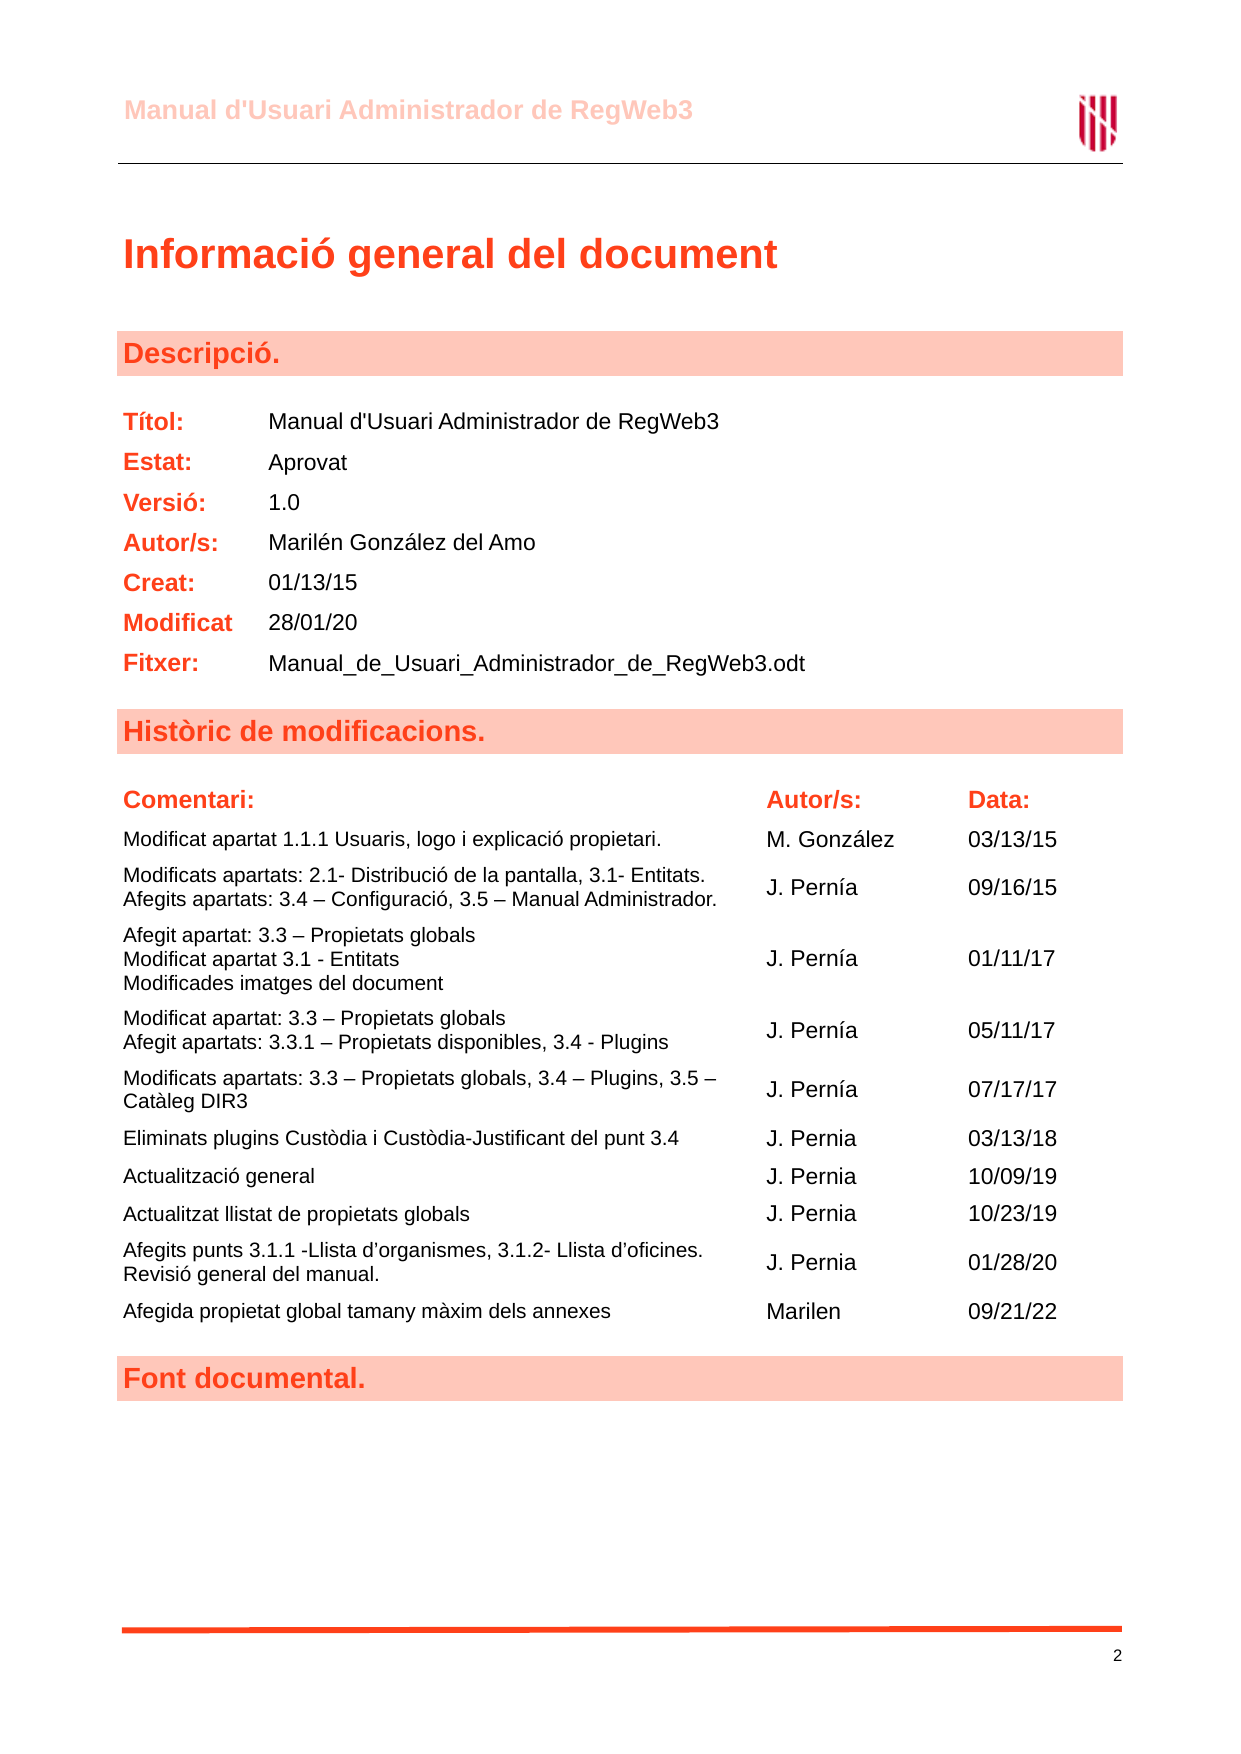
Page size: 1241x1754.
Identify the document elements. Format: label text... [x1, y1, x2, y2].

table_cell [117, 376, 1123, 401]
table_cell 11/05/17 [962, 1000, 1123, 1060]
table_cell J. Pernía [760, 1060, 962, 1119]
table_cell Modificats apartats: 2.1- Distribució de la pantalla, 3.1- Entitats. Afegits apartats: 3.4 – Configuració, 3.5 – Manual Administrador. [117, 858, 760, 917]
table_cell 09/10/19 [962, 1157, 1123, 1195]
table_cell Modificat [117, 603, 262, 643]
table_cell Títol: [117, 401, 262, 442]
table_cell [117, 683, 1123, 709]
table_cell J. Pernia [760, 1119, 962, 1157]
picture [1075, 92, 1118, 156]
table_cell J. Pernía [760, 858, 962, 917]
table_cell Font documental. [117, 1356, 1123, 1401]
table_cell 21/09/22 [962, 1292, 1123, 1330]
table_cell Manual_de_Usuari_Administrador_de_RegWeb3.odt [262, 643, 1123, 683]
table_cell Modificat apartat: 3.3 – Propietats globals Afegit apartats: 3.3.1 – Propietats disponibles, 3.4 - Plugins [117, 1000, 760, 1060]
table_cell Data: [962, 780, 1123, 820]
table_cell [117, 1330, 1123, 1356]
table_cell Actualització general [117, 1157, 760, 1195]
table_cell Històric de modificacions. [117, 709, 1123, 754]
table_cell J. Pernía [760, 917, 962, 1000]
table_cell Eliminats plugins Custòdia i Custòdia-Justificant del punt 3.4 [117, 1119, 760, 1157]
table_cell Modificat apartat 1.1.1 Usuaris, logo i explicació propietari. [117, 820, 760, 858]
table_cell J. Pernía [760, 1000, 962, 1060]
table_cell 1.0 [262, 482, 1123, 522]
table_cell M. González [760, 820, 962, 858]
table_cell Marilen [760, 1292, 962, 1330]
table_cell 13/03/18 [962, 1119, 1123, 1157]
table_cell 13/01/15 [262, 562, 1123, 602]
table_cell 28/01/20 [262, 603, 1123, 643]
table_cell 16/09/15 [962, 858, 1123, 917]
table_cell J. Pernia [760, 1157, 962, 1195]
table_cell 13/03/15 [962, 820, 1123, 858]
table_cell 23/10/19 [962, 1195, 1123, 1232]
table_cell Creat: [117, 562, 262, 602]
table_cell [117, 1426, 1123, 1464]
table_cell Actualitzat llistat de propietats globals [117, 1195, 760, 1232]
table_cell J. Pernia [760, 1233, 962, 1292]
table_cell Aprovat [262, 442, 1123, 482]
table_cell Descripció. [117, 331, 1123, 376]
table_cell Afegida propietat global tamany màxim dels annexes [117, 1292, 760, 1330]
table_cell Comentari: [117, 780, 760, 820]
table_cell Versió: [117, 482, 262, 522]
table_cell Fitxer: [117, 643, 262, 683]
table_cell Marilén González del Amo [262, 522, 1123, 562]
table_cell Autor/s: [117, 522, 262, 562]
table_cell Estat: [117, 442, 262, 482]
table_cell [117, 754, 1123, 779]
table_cell Manual d'Usuari Administrador de RegWeb3 [262, 401, 1123, 442]
table_cell Afegit apartat: 3.3 – Propietats globals Modificat apartat 3.1 - Entitats Modificades imatges del document [117, 917, 760, 1000]
table_cell [117, 1401, 1123, 1426]
table_cell 28/01/20 [962, 1233, 1123, 1292]
table_cell 11/01/17 [962, 917, 1123, 1000]
table_cell J. Pernia [760, 1195, 962, 1232]
table_cell Autor/s: [760, 780, 962, 820]
table_cell Afegits punts 3.1.1 -Llista d’organismes, 3.1.2- Llista d’oficines. Revisió general del manual. [117, 1233, 760, 1292]
table_cell Modificats apartats: 3.3 – Propietats globals, 3.4 – Plugins, 3.5 – Catàleg DIR3 [117, 1060, 760, 1119]
table_cell 17/07/17 [962, 1060, 1123, 1119]
table_header Informació general del document [117, 223, 1123, 331]
